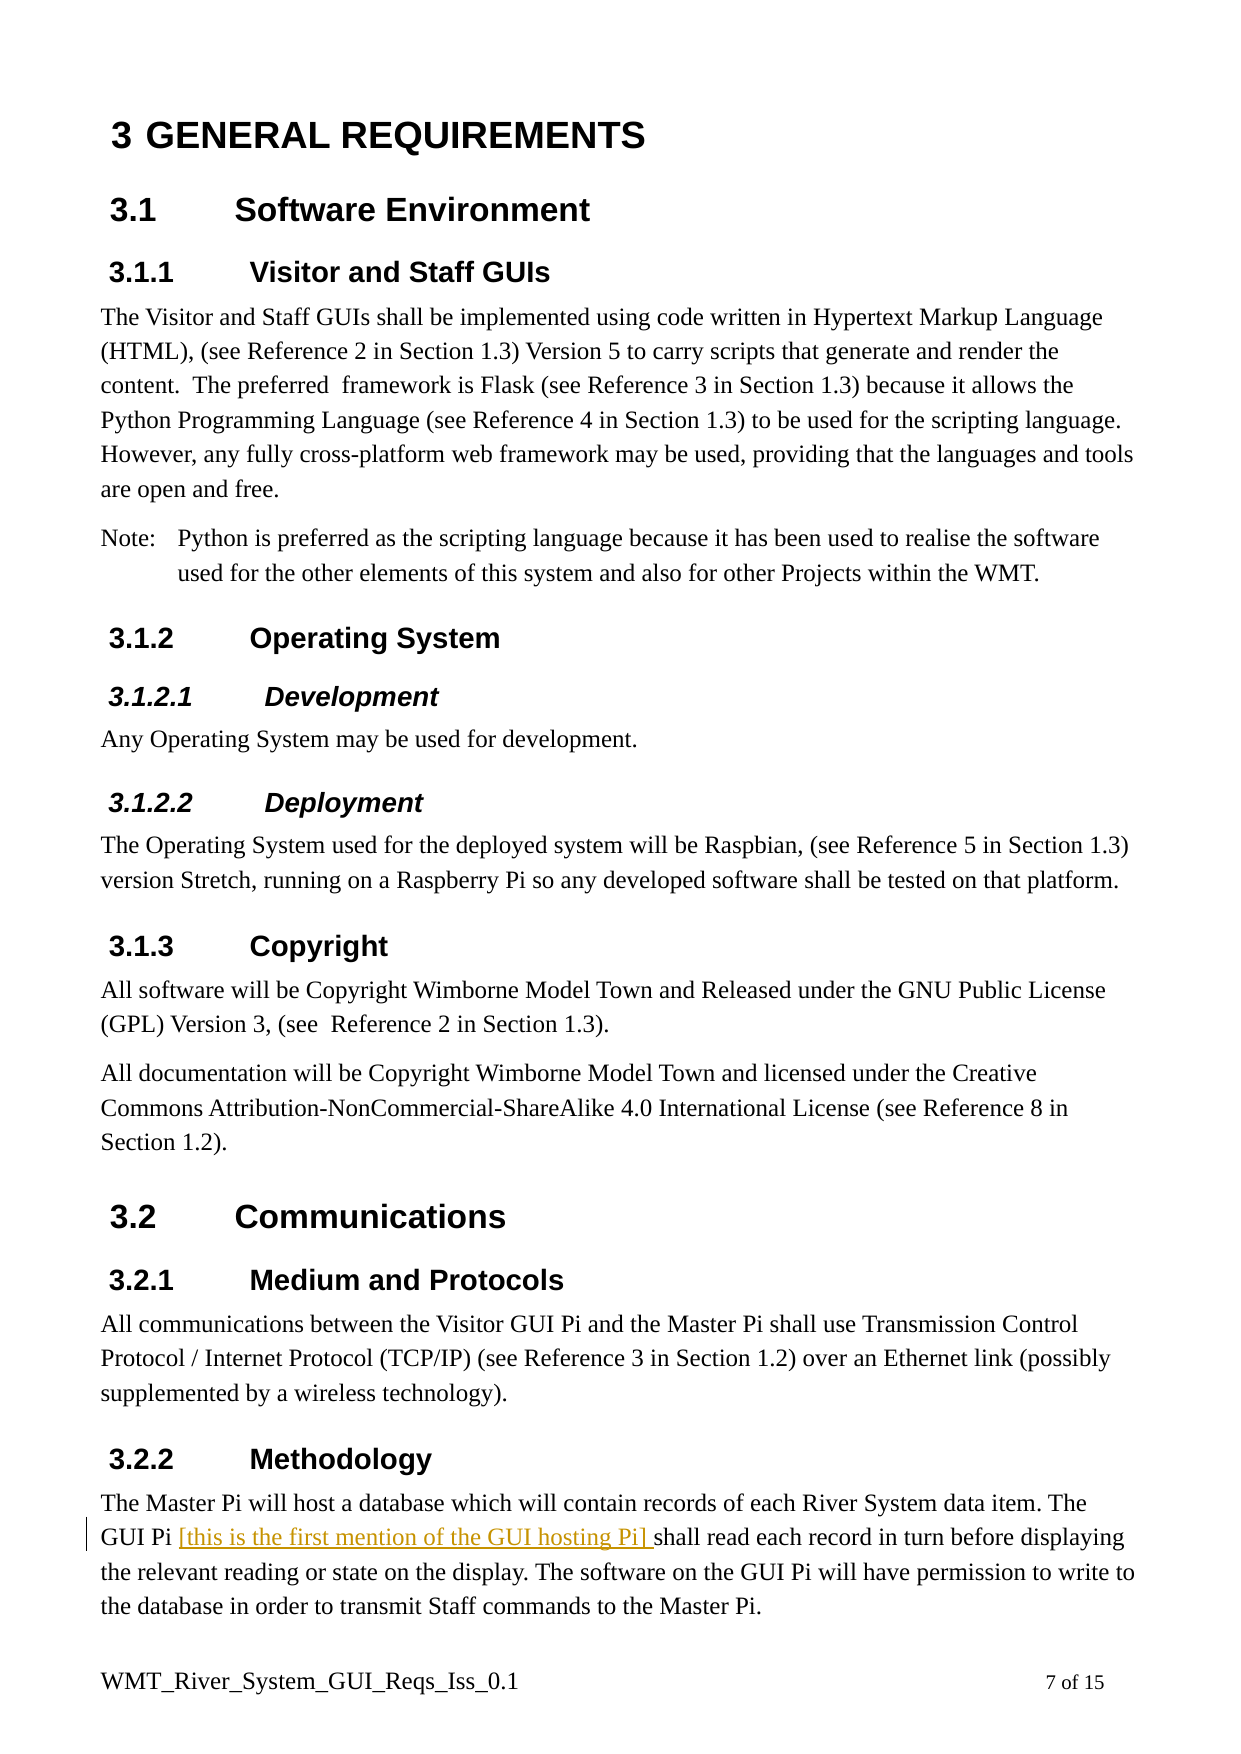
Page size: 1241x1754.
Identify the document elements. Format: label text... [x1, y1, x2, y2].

subtitle Methodology [100, 1442, 1140, 1475]
subtitle Development [100, 680, 1140, 712]
subtitle Software Environment [100, 190, 1140, 228]
text All software will be Copyright Wimborne Model Town and Released under the GNU Public License (GPL) Version 3, (see Reference 2 in Section 1.3). [100, 975, 1140, 1038]
text Note: Python is preferred as the scripting language because it has been used to realise the software used for the other elements of this system and also for other Projects within the WMT. [100, 523, 1140, 586]
text All communications between the Visitor GUI Pi and the Master Pi shall use Transmission Control Protocol / Internet Protocol (TCP/IP) (see Reference 3 in Section 1.2) over an Ethernet link (possibly supplemented by a wireless technology). [100, 1309, 1140, 1407]
text The Visitor and Staff GUIs shall be implemented using code written in Hypertext Markup Language (HTML), (see Reference 2 in Section 1.3) Version 5 to carry scripts that generate and render the content. The preferred framework is Flask (see Reference 3 in Section 1.3) because it allows the Python Programming Language (see Reference 4 in Section 1.3) to be used for the scripting language. However, any fully cross-platform web framework may be used, providing that the languages and tools are open and free. [100, 302, 1140, 503]
subtitle Operating System [100, 621, 1140, 655]
text The Master Pi will host a database which will contain records of each River System data item. The GUI Pi [this is the first mention of the GUI hosting Pi] shall read each record in turn before displaying the relevant reading or state on the display. The software on the GUI Pi will have permission to write to the database in order to transmit Staff commands to the Master Pi. [100, 1488, 1140, 1620]
text All documentation will be Copyright Wimborne Model Town and licensed under the Creative Commons Attribution-NonCommercial-ShareAlike 4.0 International License (see Reference 8 in Section 1.2). [100, 1058, 1140, 1156]
subtitle Copyright [100, 928, 1140, 962]
subtitle Deployment [100, 786, 1140, 818]
subtitle GENERAL REQUIREMENTS [100, 113, 1140, 156]
subtitle Medium and Protocols [100, 1263, 1140, 1297]
text The Operating System used for the deployed system will be Raspbian, (see Reference 5 in Section 1.3) version Stretch, running on a Raspberry Pi so any developed software shall be tested on that platform. [100, 830, 1140, 893]
subtitle Visitor and Staff GUIs [100, 255, 1140, 289]
text Any Operating System may be used for development. [100, 724, 1140, 753]
subtitle Communications [100, 1197, 1140, 1236]
